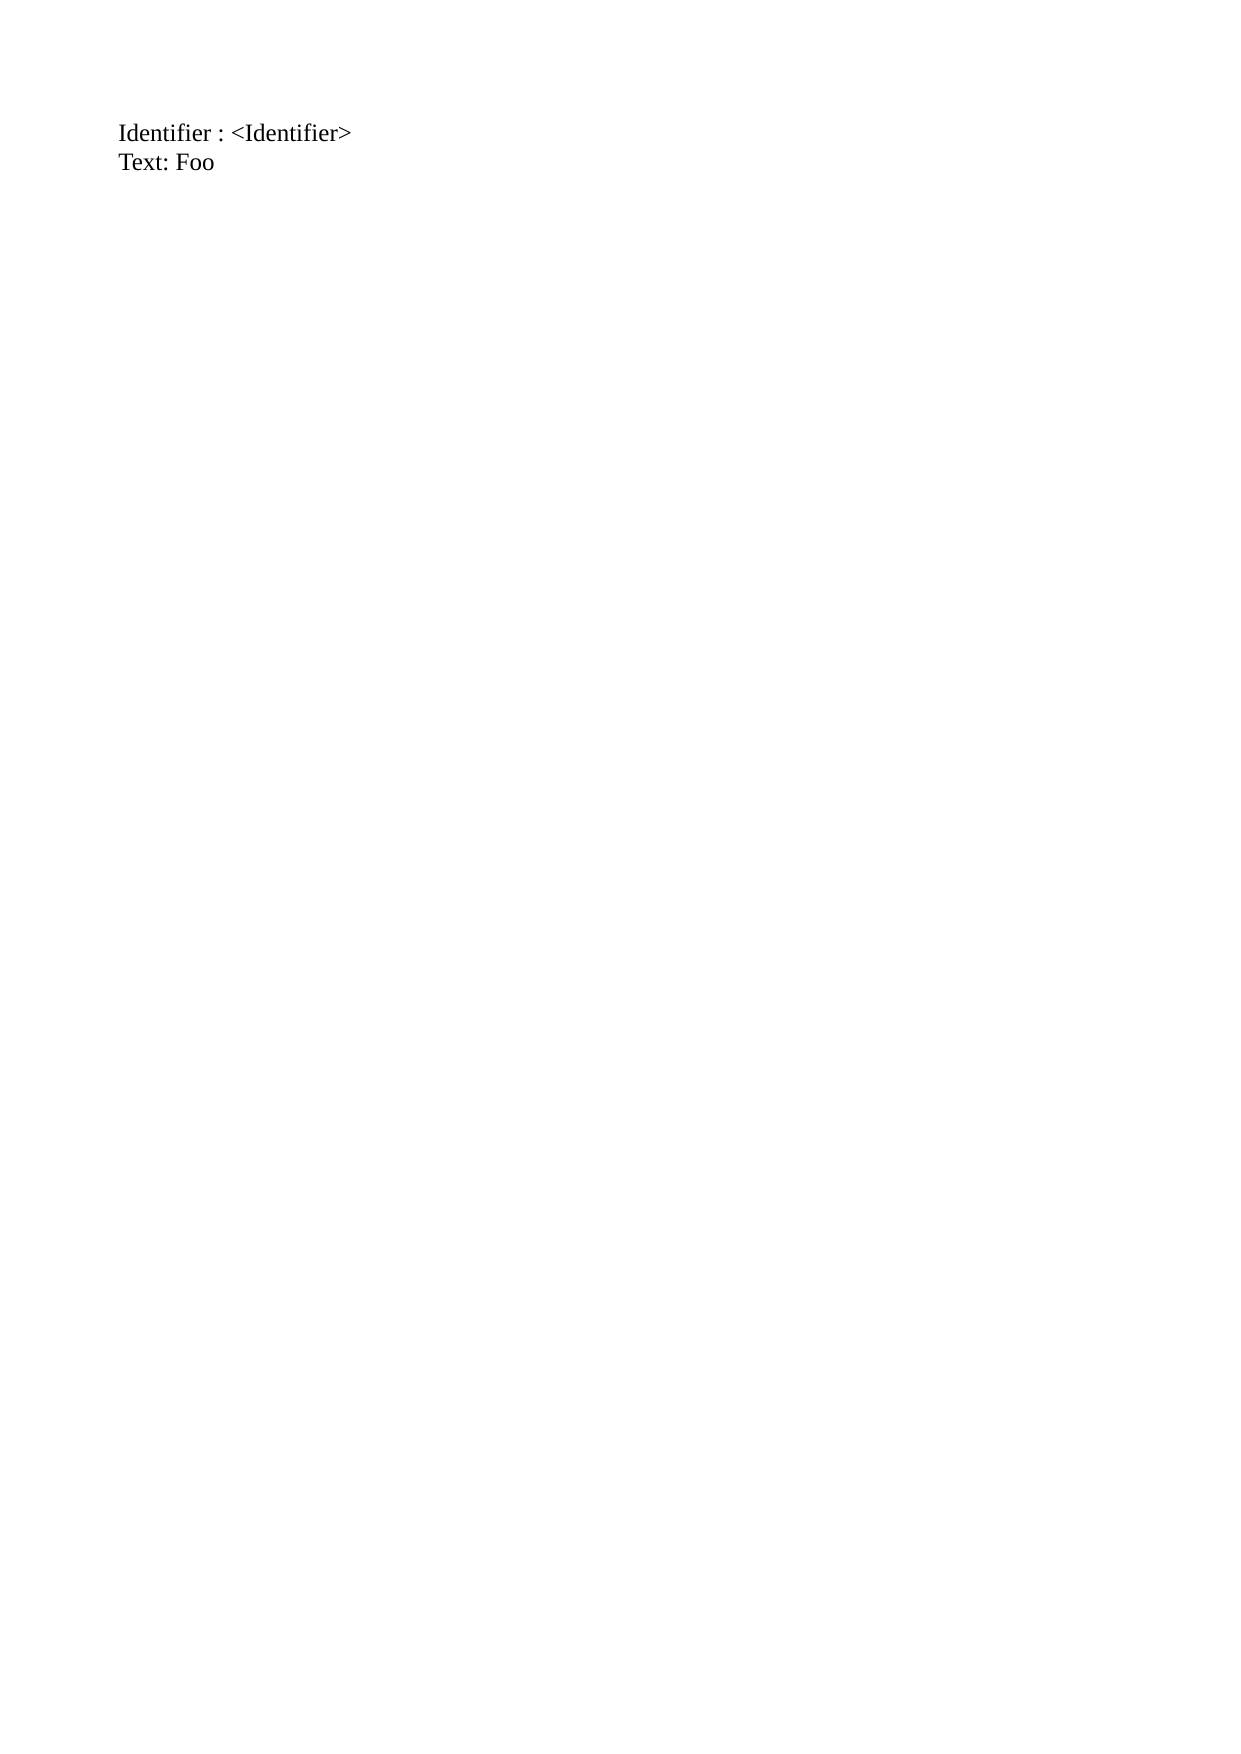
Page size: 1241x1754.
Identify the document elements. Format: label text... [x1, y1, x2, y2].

text Identifier : <Identifier> [118, 118, 1122, 147]
text Text: Foo [118, 147, 1122, 176]
